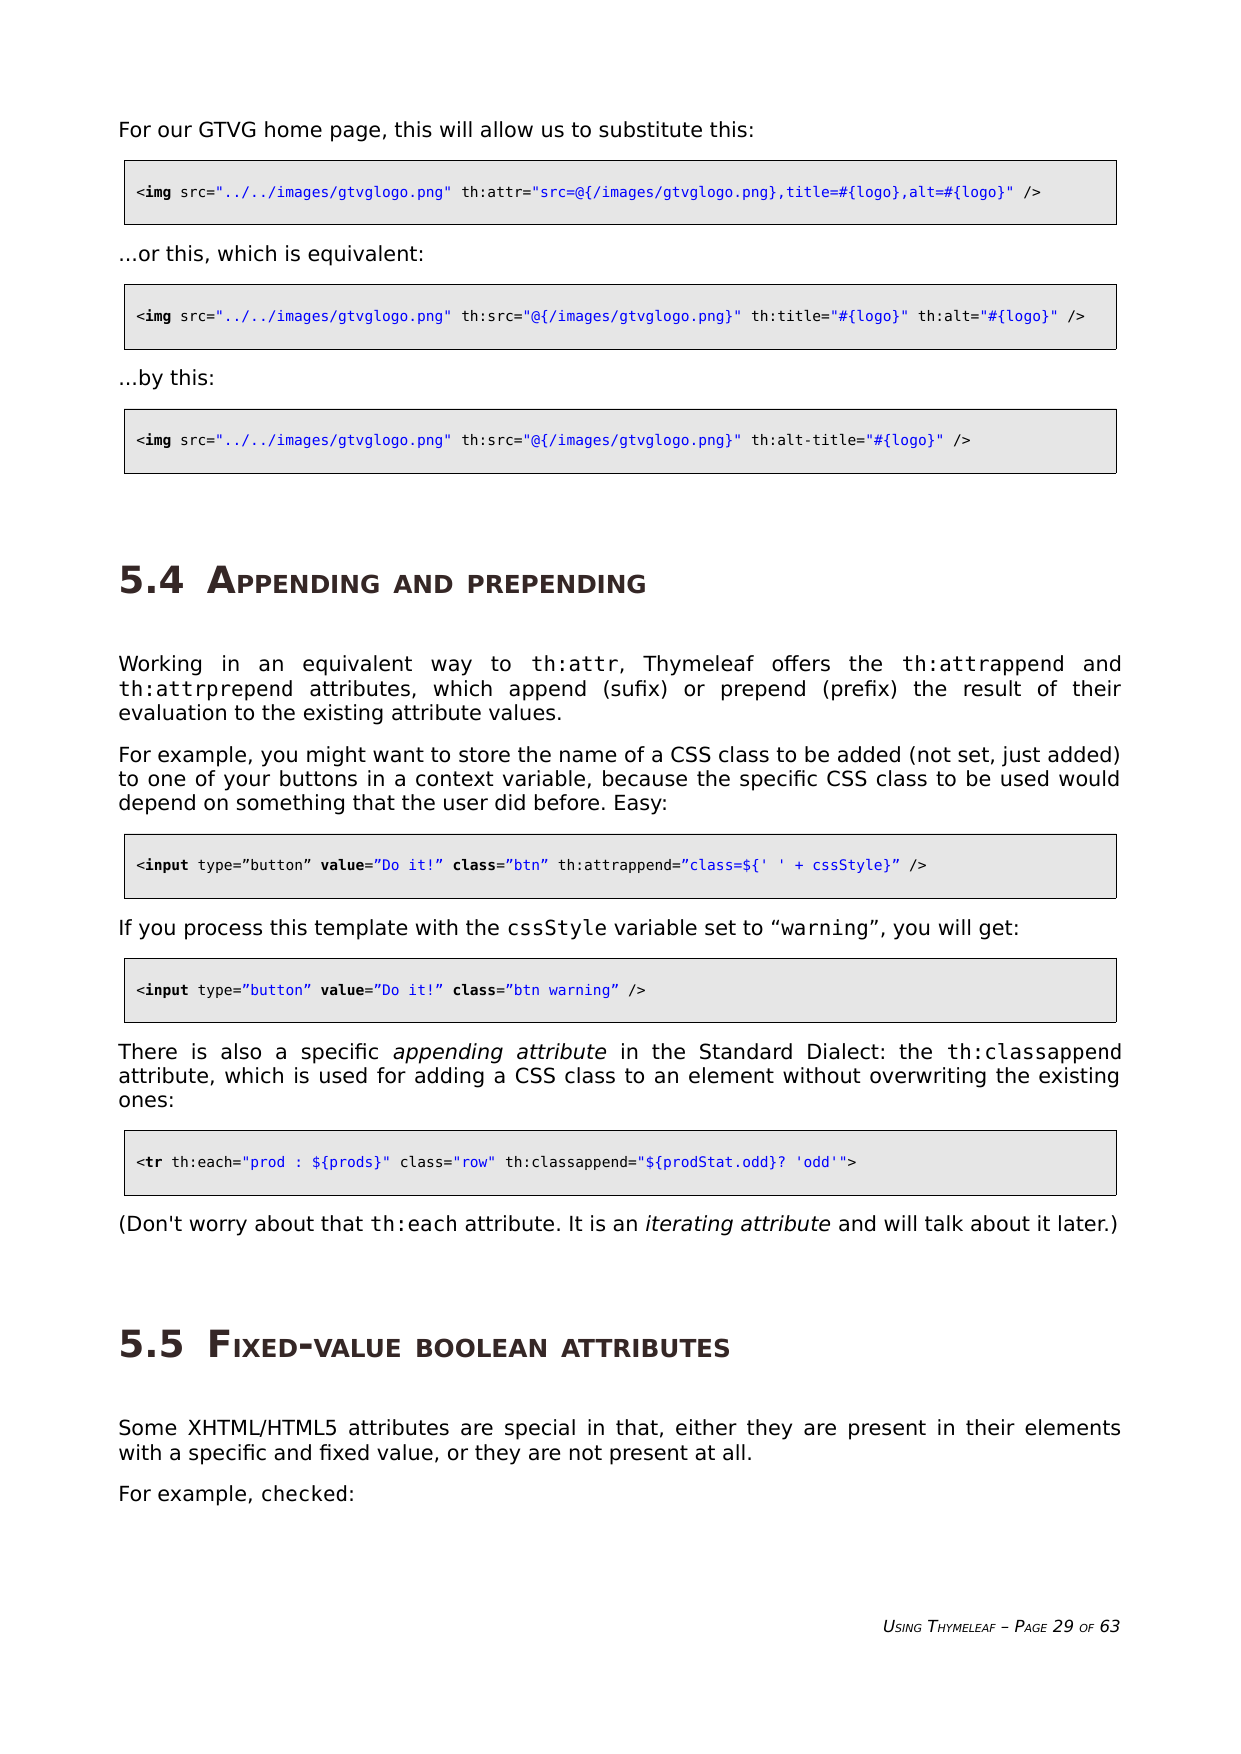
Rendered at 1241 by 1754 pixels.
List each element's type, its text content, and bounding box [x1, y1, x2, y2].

text <img src="../../images/gtvglogo.png" th:src="@{/images/gtvglogo.png}" th:title="#{logo}" th:alt="#{logo}" /> [125, 285, 1116, 349]
text For example, you might want to store the name of a CSS class to be added (not set, just added) to one of your buttons in a context variable, because the specific CSS class to be used would depend on something that the user did before. Easy: [118, 743, 1122, 816]
text (Don't worry about that th:each attribute. It is an iterating attribute and will talk about it later.) [118, 1212, 1122, 1237]
subtitle Appending and prepending [118, 558, 1122, 602]
text <tr th:each="prod : ${prods}" class="row" th:classappend="${prodStat.odd}? 'odd'"> [125, 1131, 1116, 1195]
text <img src="../../images/gtvglogo.png" th:attr="src=@{/images/gtvglogo.png},title=#{logo},alt=#{logo}" /> [125, 161, 1116, 224]
text There is also a specific appending attribute in the Standard Dialect: the th:classappend attribute, which is used for adding a CSS class to an element without overwriting the existing ones: [118, 1040, 1122, 1113]
text Working in an equivalent way to th:attr, Thymeleaf offers the th:attrappend and th:attrprepend attributes, which append (sufix) or prepend (prefix) the result of their evaluation to the existing attribute values. [118, 652, 1122, 725]
text Some XHTML/HTML5 attributes are special in that, either they are present in their elements with a specific and fixed value, or they are not present at all. [118, 1416, 1122, 1465]
text <img src="../../images/gtvglogo.png" th:src="@{/images/gtvglogo.png}" th:alt-title="#{logo}" /> [125, 410, 1116, 473]
text ...by this: [118, 366, 1122, 391]
text If you process this template with the cssStyle variable set to “warning”, you will get: [118, 916, 1122, 940]
text ...or this, which is equivalent: [118, 242, 1122, 267]
text For our GTVG home page, this will allow us to substitute this: [118, 118, 1122, 142]
text <input type=”button” value=”Do it!” class=”btn warning” /> [125, 959, 1116, 1022]
text For example, checked: [118, 1482, 1122, 1507]
text <input type=”button” value=”Do it!” class=”btn” th:attrappend=”class=${' ' + cssStyle}” /> [125, 835, 1116, 898]
subtitle Fixed-value boolean attributes [118, 1322, 1122, 1366]
